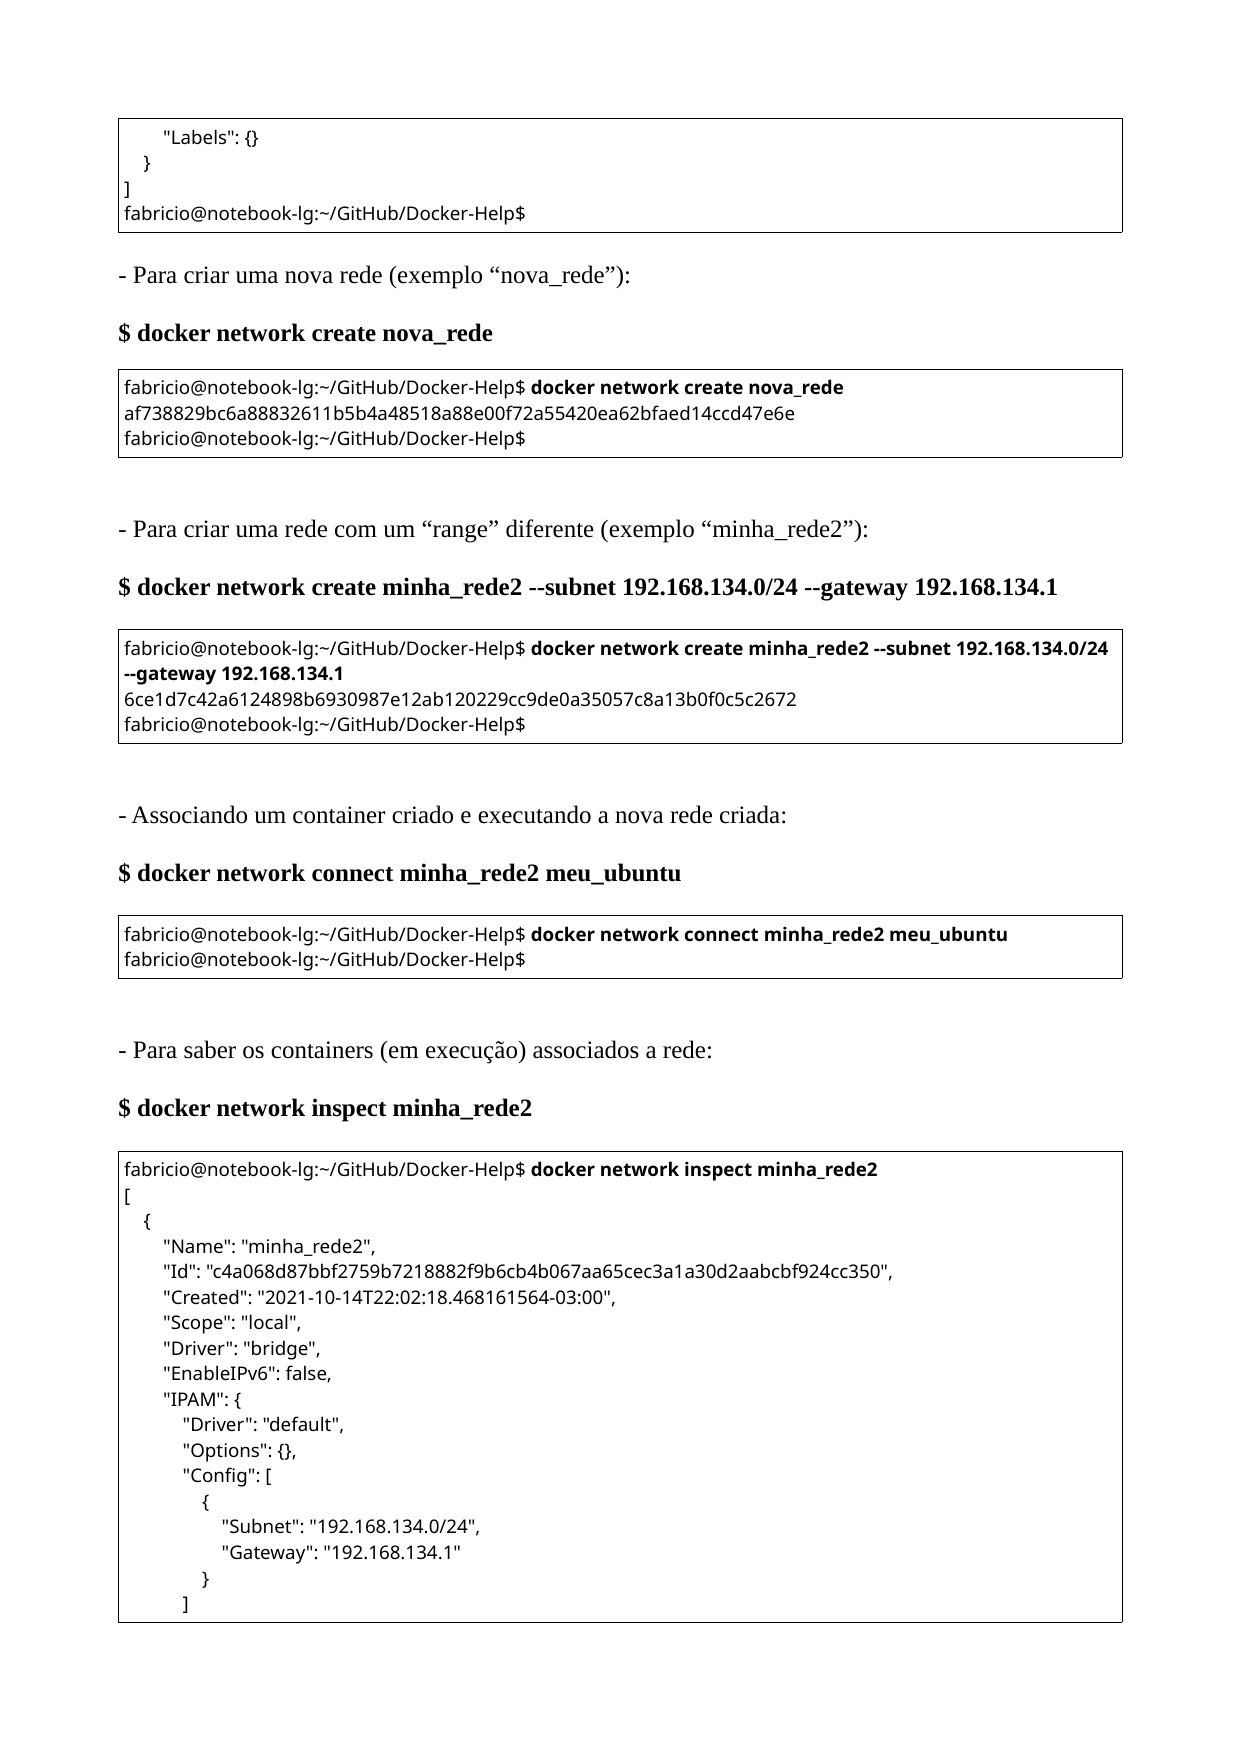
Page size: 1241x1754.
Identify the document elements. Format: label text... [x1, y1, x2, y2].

table_header fabricio@notebook-lg:~/GitHub/Docker-Help$ docker network create nova_rede af738829bc6a88832611b5b4a48518a88e00f72a55420ea62bfaed14ccd47e6e fabricio@notebook-lg:~/GitHub/Docker-Help$ [119, 370, 1122, 457]
text - Para criar uma nova rede (exemplo “nova_rede”): [118, 261, 1122, 289]
text - Para criar uma rede com um “range” diferente (exemplo “minha_rede2”): [118, 514, 1122, 543]
text $ docker network create minha_rede2 --subnet 192.168.134.0/24 --gateway 192.168.134.1 [118, 572, 1122, 600]
table_header fabricio@notebook-lg:~/GitHub/Docker-Help$ docker network connect minha_rede2 meu_ubuntu fabricio@notebook-lg:~/GitHub/Docker-Help$ [119, 916, 1122, 978]
table_header fabricio@notebook-lg:~/GitHub/Docker-Help$ docker network create minha_rede2 --subnet 192.168.134.0/24 --gateway 192.168.134.1 6ce1d7c42a6124898b6930987e12ab120229cc9de0a35057c8a13b0f0c5c2672 fabricio@notebook-lg:~/GitHub/Docker-Help$ [119, 630, 1122, 743]
text $ docker network connect minha_rede2 meu_ubuntu [118, 858, 1122, 887]
text $ docker network inspect minha_rede2 [118, 1093, 1122, 1122]
text - Para saber os containers (em execução) associados a rede: [118, 1036, 1122, 1064]
text - Associando um container criado e executando a nova rede criada: [118, 800, 1122, 829]
table_header fabricio@notebook-lg:~/GitHub/Docker-Help$ docker network inspect minha_rede2 [ { "Name": "minha_rede2", "Id": "c4a068d87bbf2759b7218882f9b6cb4b067aa65cec3a1a30d2aabcbf924cc350", "Created": "2021-10-14T22:02:18.468161564-03:00", "Scope": "local", "Driver": "bridge", "EnableIPv6": false, "IPAM": { "Driver": "default", "Options": {}, "Config": [ { "Subnet": "192.168.134.0/24", "Gateway": "192.168.134.1" } ] [119, 1152, 1122, 1622]
text $ docker network create nova_rede [118, 318, 1122, 347]
table_header "Labels": {} } ] fabricio@notebook-lg:~/GitHub/Docker-Help$ [119, 119, 1122, 232]
